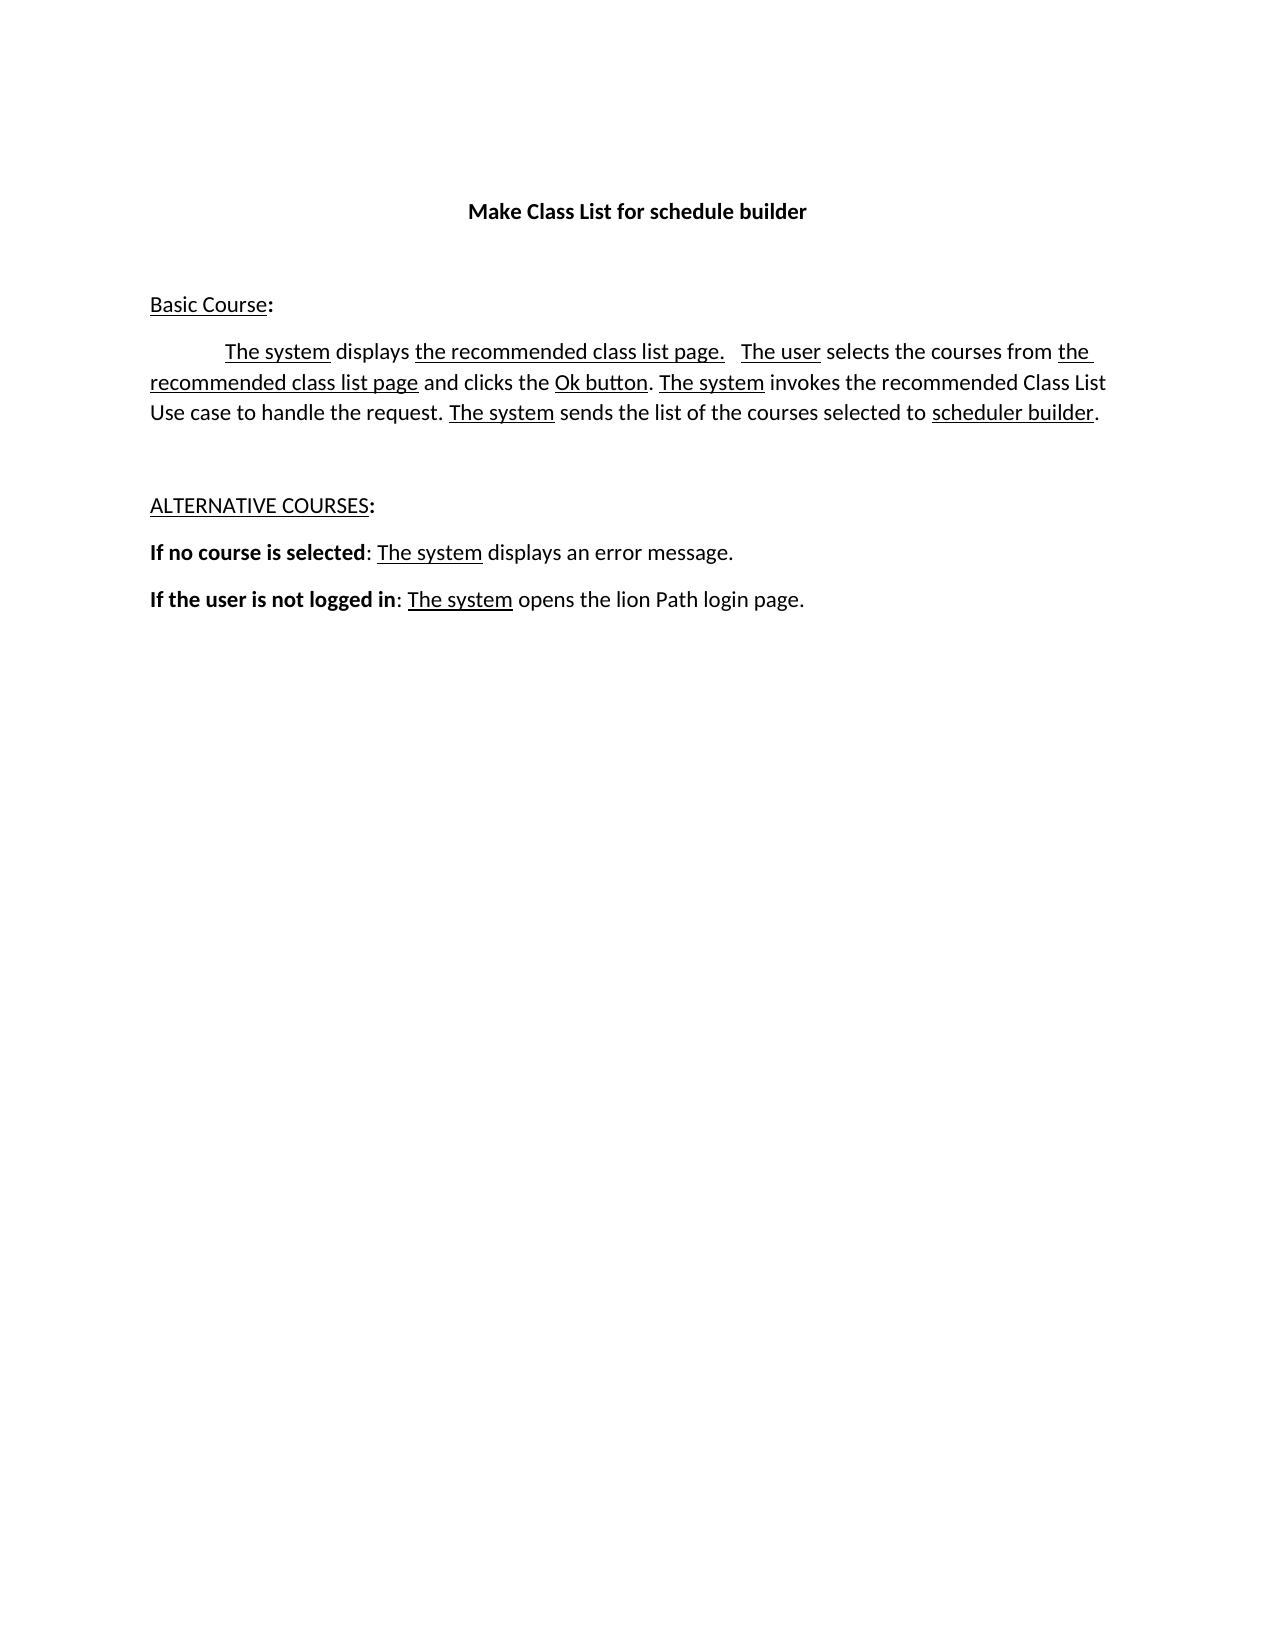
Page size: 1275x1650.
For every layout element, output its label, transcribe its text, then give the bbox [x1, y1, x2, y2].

text If no course is selected: The system displays an error message. [150, 538, 1125, 567]
text ALTERNATIVE COURSES: [150, 492, 1125, 520]
text Make Class List for schedule builder [150, 197, 1125, 225]
text The system displays the recommended class list page. The user selects the courses from the recommended class list page and clicks the Ok button. The system invokes the recommended Class List Use case to handle the request. The system sends the list of the courses selected to scheduler builder. [150, 337, 1125, 426]
text If the user is not logged in: The system opens the lion Path login page. [150, 585, 1125, 613]
text Basic Course: [150, 291, 1125, 319]
